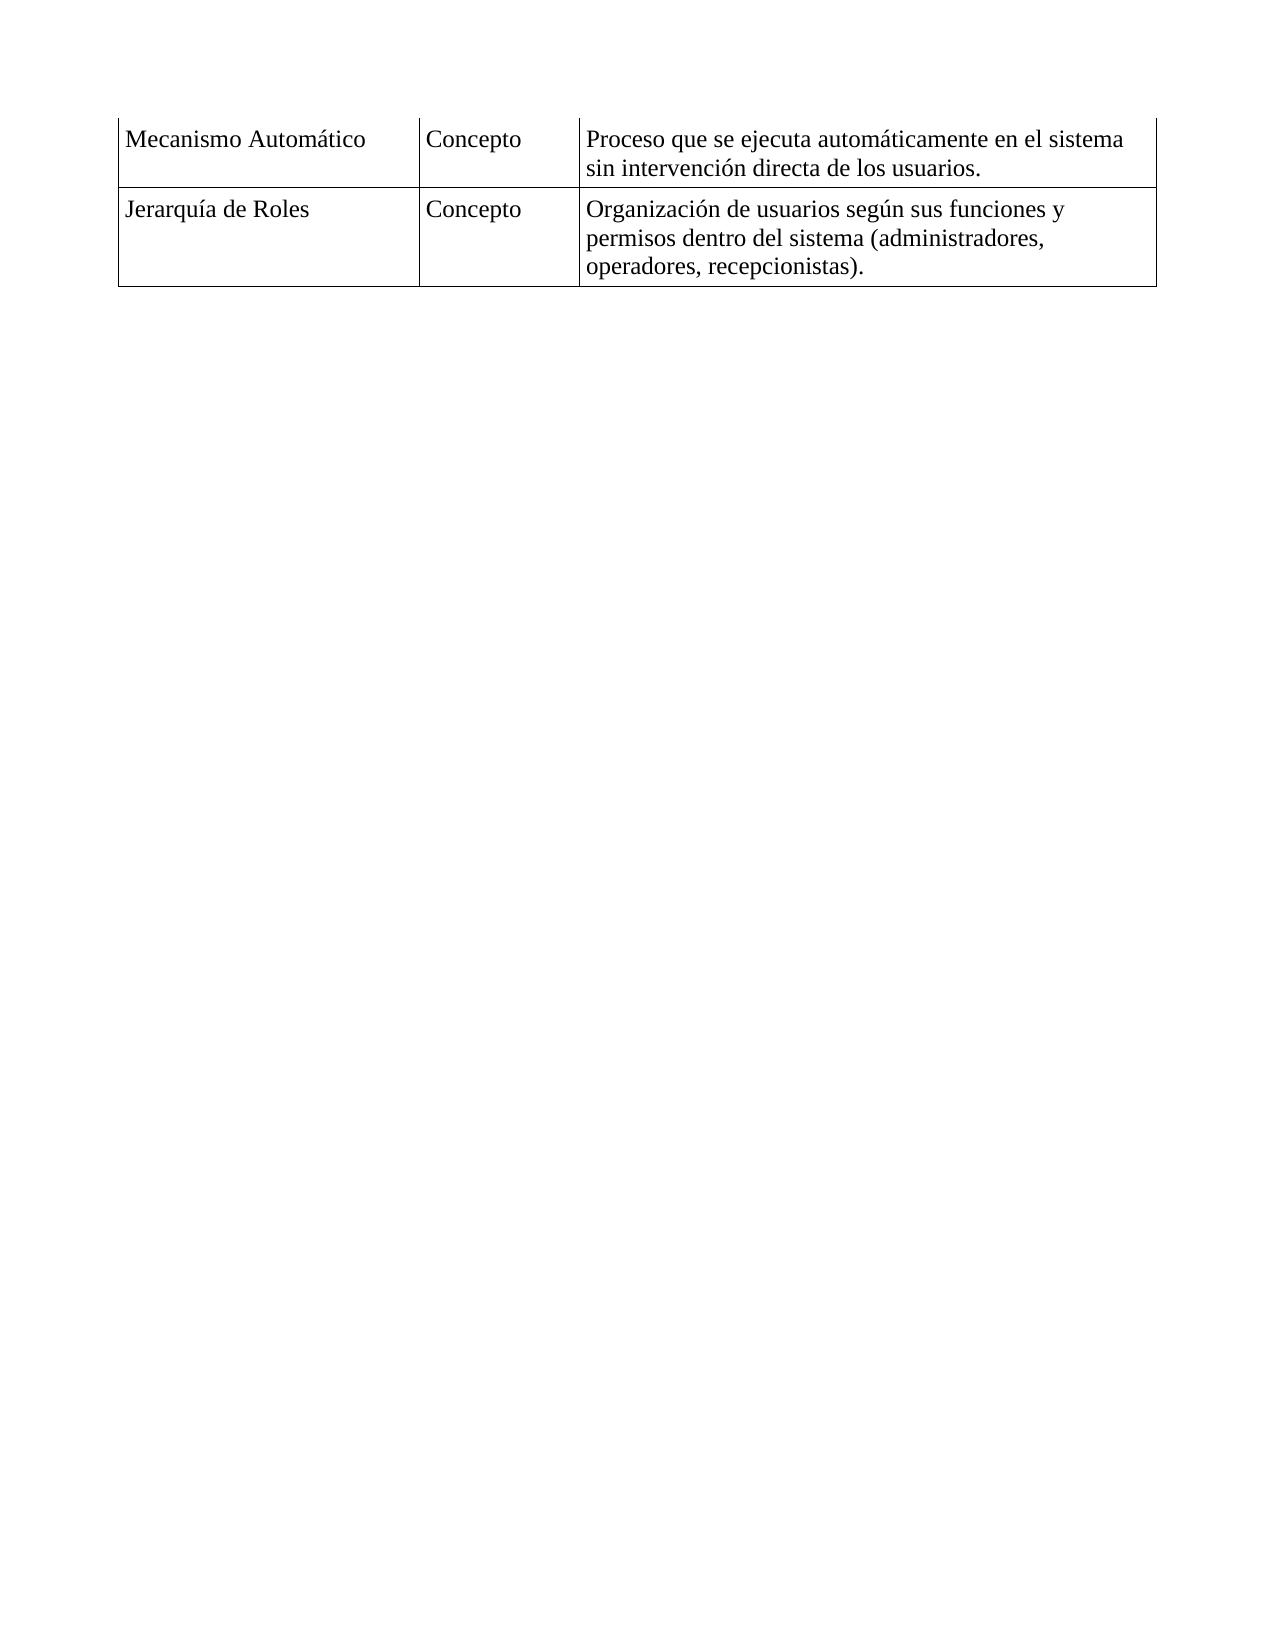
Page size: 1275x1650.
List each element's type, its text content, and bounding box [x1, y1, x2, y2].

table_cell Organización de usuarios según sus funciones y permisos dentro del sistema (administradores, operadores, recepcionistas). [580, 188, 1156, 286]
table_cell Mecanismo Automático [119, 118, 419, 187]
table_cell Jerarquía de Roles [119, 188, 419, 286]
table_cell Concepto [420, 188, 579, 286]
table_cell Proceso que se ejecuta automáticamente en el sistema sin intervención directa de los usuarios. [580, 118, 1156, 187]
table_cell Concepto [420, 118, 579, 187]
